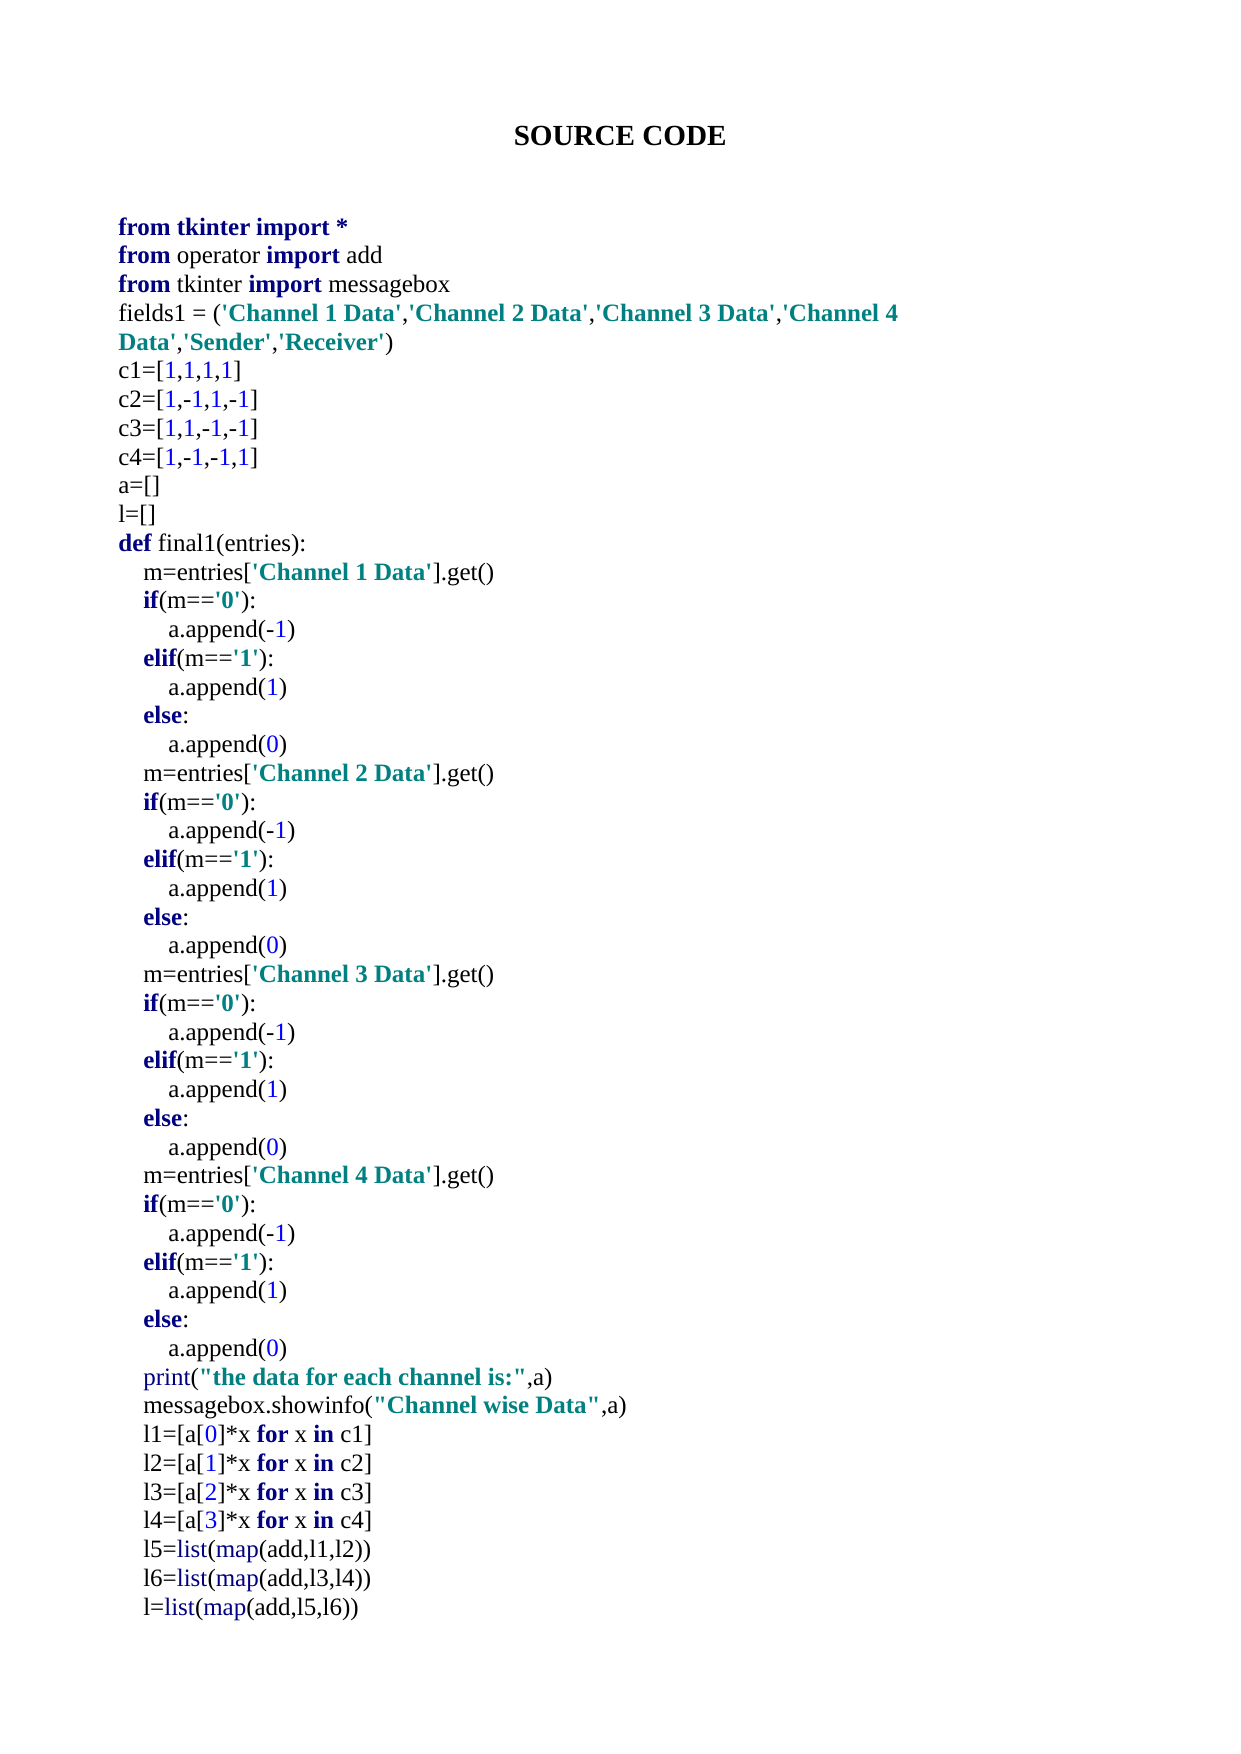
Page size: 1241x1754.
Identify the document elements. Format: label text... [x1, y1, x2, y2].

text m=entries['Channel 3 Data'].get() [118, 959, 1122, 988]
text l3=[a[2]*x for x in c3] [118, 1477, 1122, 1505]
text from tkinter import messagebox [118, 269, 1122, 298]
text l=list(map(add,l5,l6)) [118, 1592, 1122, 1620]
text a.append(0) [118, 1132, 1122, 1160]
text a=[] [118, 470, 1122, 499]
text m=entries['Channel 1 Data'].get() [118, 557, 1122, 585]
text a.append(0) [118, 729, 1122, 758]
text else: [118, 1103, 1122, 1132]
text else: [118, 700, 1122, 729]
text a.append(1) [118, 1275, 1122, 1304]
text else: [118, 1304, 1122, 1333]
text l1=[a[0]*x for x in c1] [118, 1419, 1122, 1448]
text a.append(0) [118, 1333, 1122, 1362]
text from operator import add [118, 240, 1122, 269]
text elif(m=='1'): [118, 643, 1122, 672]
text c4=[1,-1,-1,1] [118, 442, 1122, 470]
text a.append(-1) [118, 1017, 1122, 1045]
text if(m=='0'): [118, 585, 1122, 614]
text if(m=='0'): [118, 787, 1122, 815]
text c2=[1,-1,1,-1] [118, 384, 1122, 413]
text m=entries['Channel 4 Data'].get() [118, 1160, 1122, 1189]
text a.append(1) [118, 672, 1122, 700]
text a.append(1) [118, 1074, 1122, 1103]
text a.append(-1) [118, 614, 1122, 643]
text a.append(-1) [118, 815, 1122, 844]
text if(m=='0'): [118, 988, 1122, 1017]
text l=[] [118, 499, 1122, 528]
text c3=[1,1,-1,-1] [118, 413, 1122, 442]
text c1=[1,1,1,1] [118, 355, 1122, 384]
text a.append(-1) [118, 1218, 1122, 1247]
text Source code [118, 118, 1122, 152]
text messagebox.showinfo("Channel wise Data",a) [118, 1390, 1122, 1419]
text elif(m=='1'): [118, 1045, 1122, 1074]
text m=entries['Channel 2 Data'].get() [118, 758, 1122, 787]
text print("the data for each channel is:",a) [118, 1362, 1122, 1390]
text l5=list(map(add,l1,l2)) [118, 1534, 1122, 1563]
text l6=list(map(add,l3,l4)) [118, 1563, 1122, 1592]
text fields1 = ('Channel 1 Data','Channel 2 Data','Channel 3 Data','Channel 4 Data','Sender','Receiver') [118, 298, 1122, 355]
text a.append(1) [118, 873, 1122, 902]
text elif(m=='1'): [118, 844, 1122, 873]
text def final1(entries): [118, 528, 1122, 557]
text a.append(0) [118, 930, 1122, 959]
text elif(m=='1'): [118, 1247, 1122, 1275]
text from tkinter import * [118, 212, 1122, 240]
text l4=[a[3]*x for x in c4] [118, 1505, 1122, 1534]
text if(m=='0'): [118, 1189, 1122, 1218]
text l2=[a[1]*x for x in c2] [118, 1448, 1122, 1477]
text else: [118, 902, 1122, 930]
